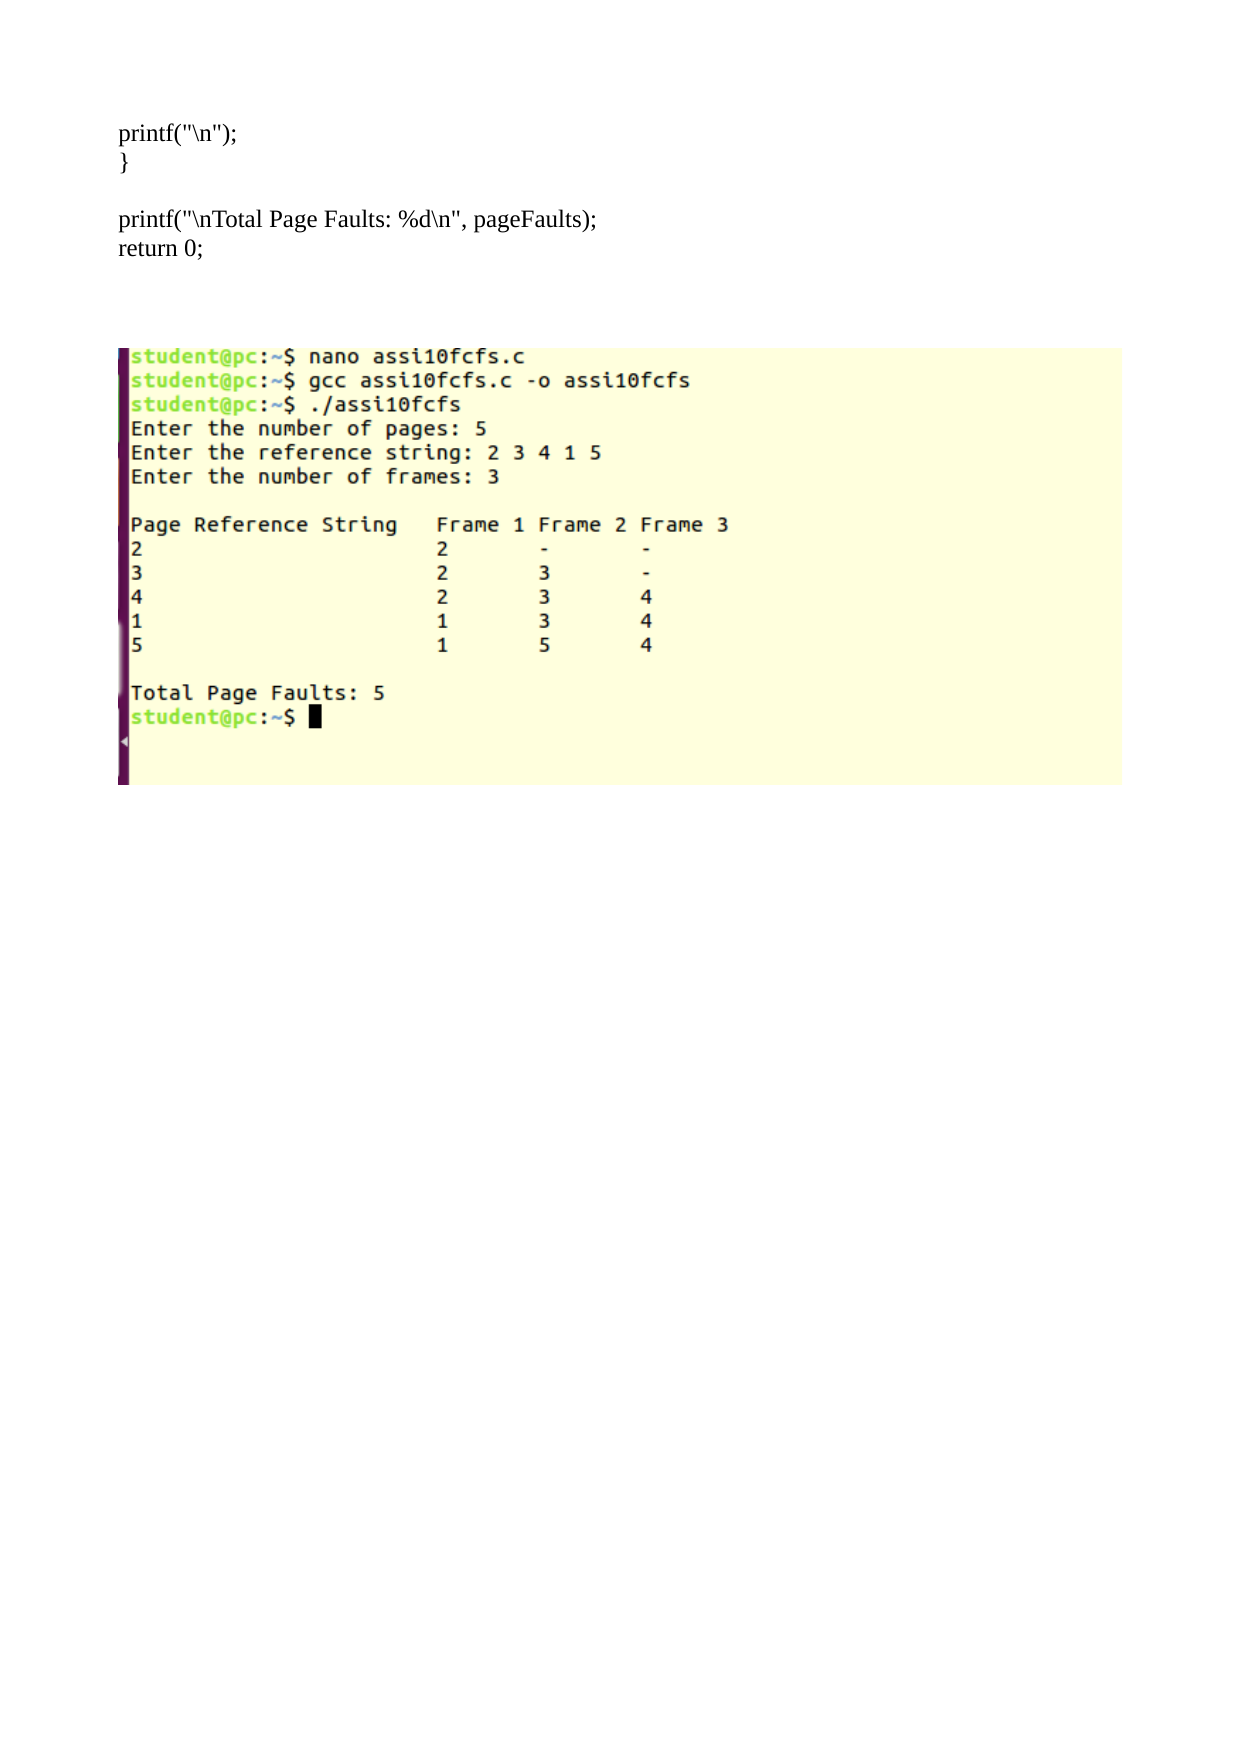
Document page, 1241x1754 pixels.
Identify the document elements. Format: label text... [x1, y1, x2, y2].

text } [118, 147, 1122, 176]
text return 0; [118, 233, 1122, 262]
text printf("\nTotal Page Faults: %d\n", pageFaults); [118, 204, 1122, 233]
text printf("\n"); [118, 118, 1122, 147]
picture [118, 348, 1123, 785]
